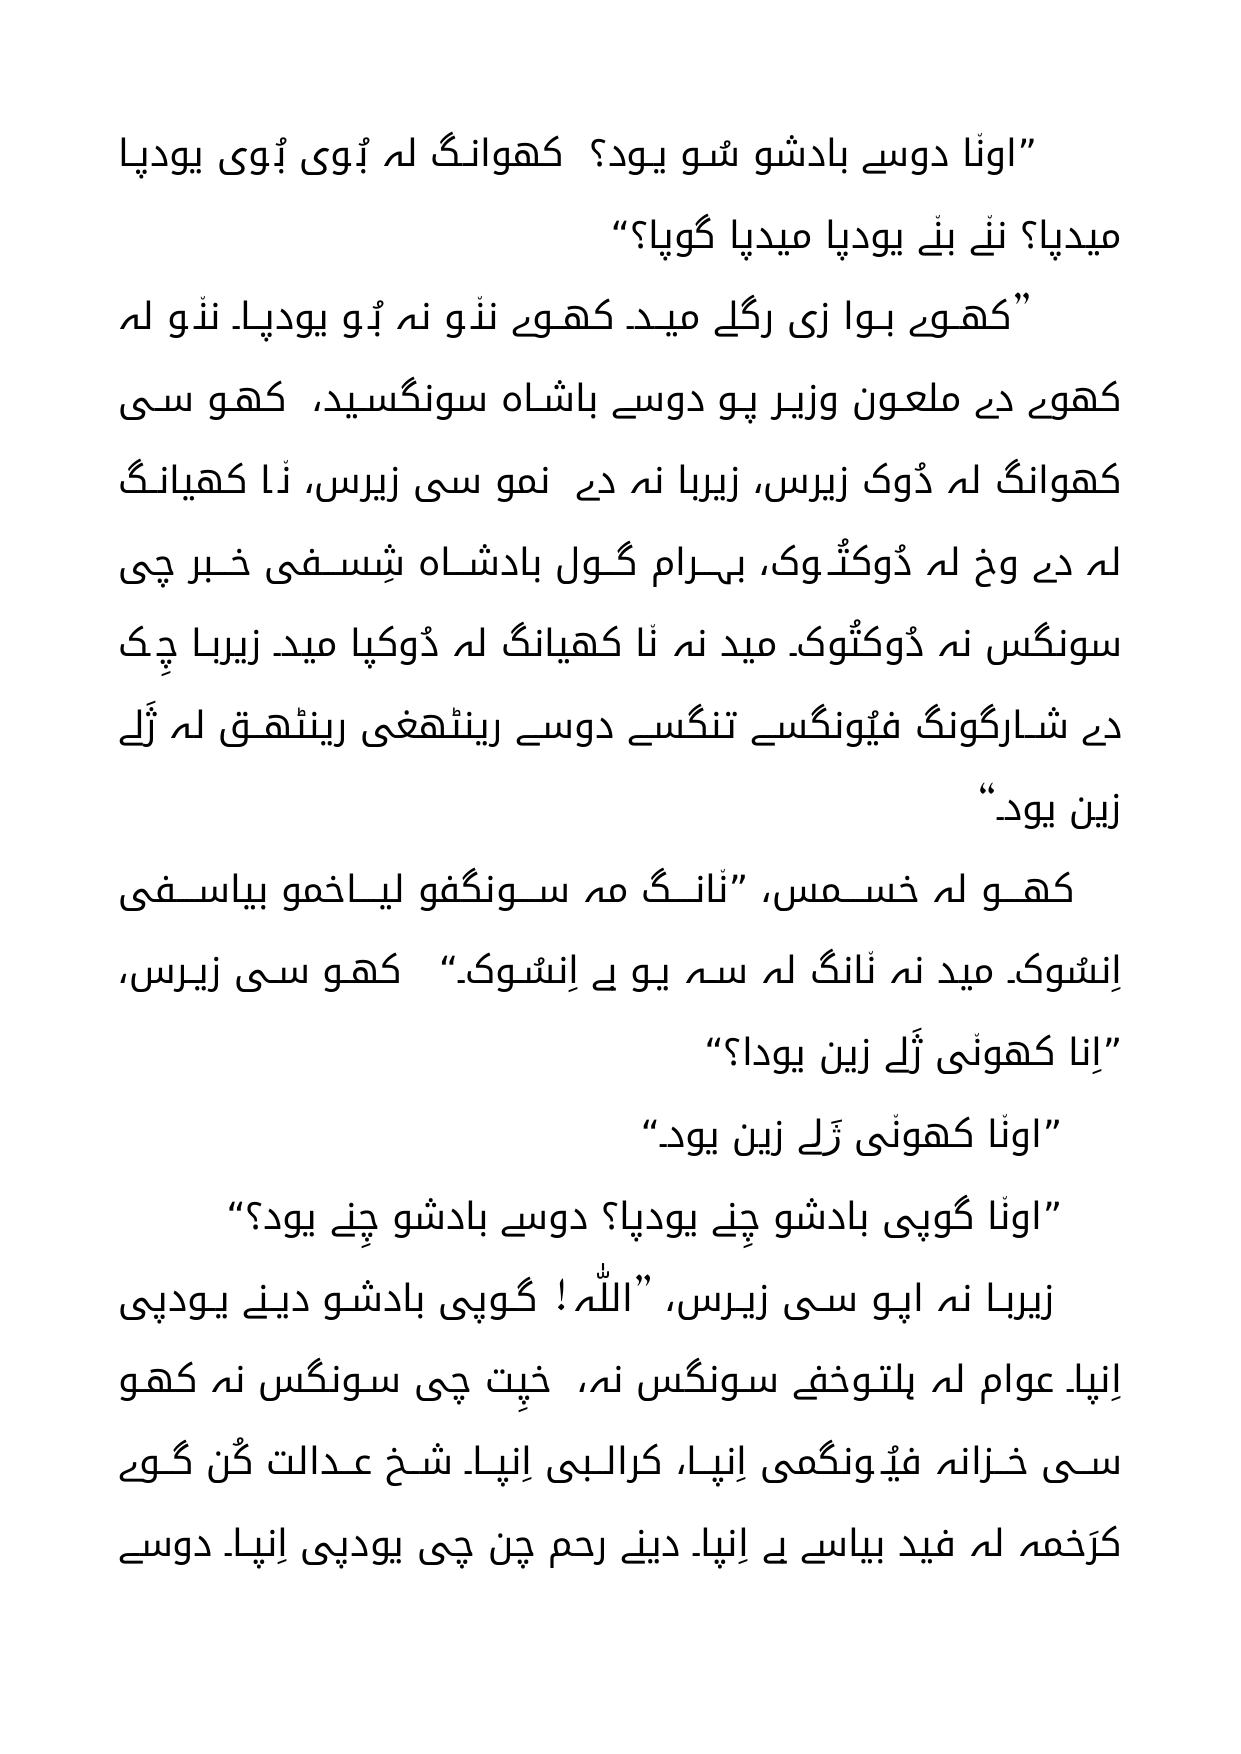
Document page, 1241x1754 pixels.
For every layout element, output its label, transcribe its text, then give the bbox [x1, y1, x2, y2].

text ”اون٘ا دوسے بادشو سُو یود؟ کھوانگ لہ بُوی بُوی یودپا میدپا؟ نن٘ے بن٘ے یودپا میدپا گوپا؟“ [118, 118, 1122, 271]
text ”اون٘ا گوپی بادشو چِنے یودپا؟ دوسے بادشو چِنے یود؟“ [118, 1181, 1122, 1252]
text زیربا نہ اپو سی زیرس، ”اللّٰہ! گوپی بادشو دینے یودپی اِنپا۔ عوام لہ ہلتوخفے سونگس نہ، خپِت چی سونگس نہ کھو سی خزانہ فیُونگمی اِنپا، کرالبی اِنپا۔ شخ عدالت کُن گوے کرَخمہ لہ فید بیاسے بے اِنپا۔ دینے رحم چن چی یودپی اِنپا۔ دوسے [118, 1263, 1122, 1579]
text کھو لہ خسمس، ”ن٘انگ مہ سونگفو لیاخمو بیاسفی اِنسُوک۔ مید نہ ن٘انگ لہ سہ یو بے اِنسُوک۔“ کھو سی زیرس، ”اِنا کھون٘ی ژَلے زین یودا؟“ [118, 854, 1122, 1089]
text ”کھوے بوا زی رگلے مید۔ کھوے نن٘و نہ بُو یودپا۔ نن٘و لہ کھوے دے ملعون وزیر پو دوسے باشاہ سونگسید، کھو سی کھوانگ لہ دُوک زیرس، زیربا نہ دے نمو سی زیرس، ن٘ا کھیانگ لہ دے وخ لہ دُوکتُوک، بہرام گول بادشاہ شِسفی خبر چی سونگس نہ دُوکتُوک۔ مید نہ ن٘ا کھیانگ لہ دُوکپا مید۔ زیربا چِک دے شارگونگ فیُونگسے تنگسے دوسے رینٹھغی رینٹھق لہ ژَلے زین یود۔“ [118, 282, 1122, 843]
text ”اون٘ا کھون٘ی ژَلے زین یود۔“ [118, 1099, 1122, 1171]
